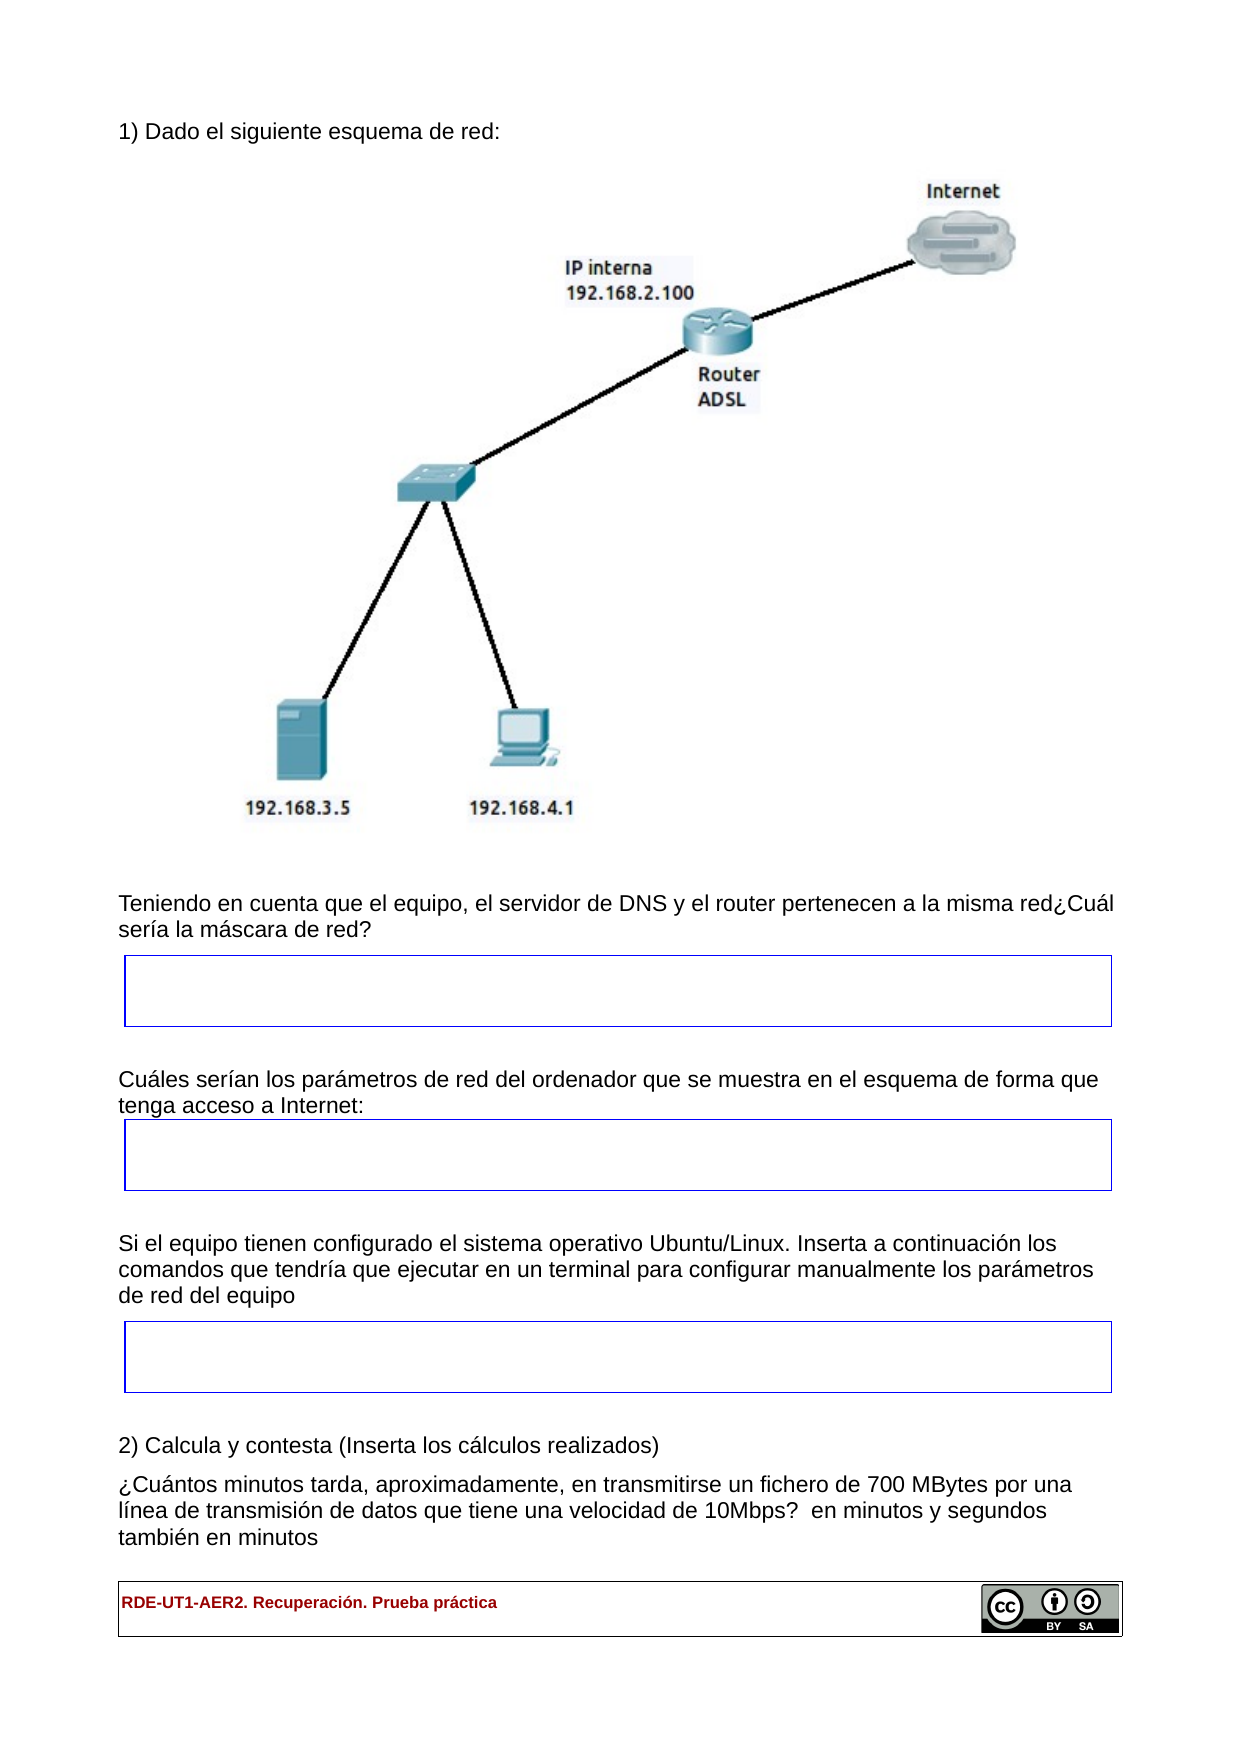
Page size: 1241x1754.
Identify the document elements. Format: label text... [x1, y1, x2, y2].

text 1) Dado el siguiente esquema de red: [118, 118, 1122, 144]
text Si el equipo tienen configurado el sistema operativo Ubuntu/Linux. Inserta a continuación los comandos que tendría que ejecutar en un terminal para configurar manualmente los parámetros de red del equipo [118, 1229, 1122, 1309]
table_header [126, 956, 1111, 1026]
text ¿Cuántos minutos tarda, aproximadamente, en transmitirse un fichero de 700 MBytes por una línea de transmisión de datos que tiene una velocidad de 10Mbps? en minutos y segundos también en minutos [118, 1471, 1122, 1550]
picture [981, 1584, 1119, 1633]
text Teniendo en cuenta que el equipo, el servidor de DNS y el router pertenecen a la misma red¿Cuál sería la máscara de red? [118, 889, 1122, 942]
table_header [126, 1322, 1111, 1392]
text 2) Calcula y contesta (Inserta los cálculos realizados) [118, 1432, 1122, 1458]
picture [167, 157, 1074, 851]
table_header [126, 1120, 1111, 1190]
text Cuáles serían los parámetros de red del ordenador que se muestra en el esquema de forma que tenga acceso a Internet: [118, 1066, 1122, 1118]
